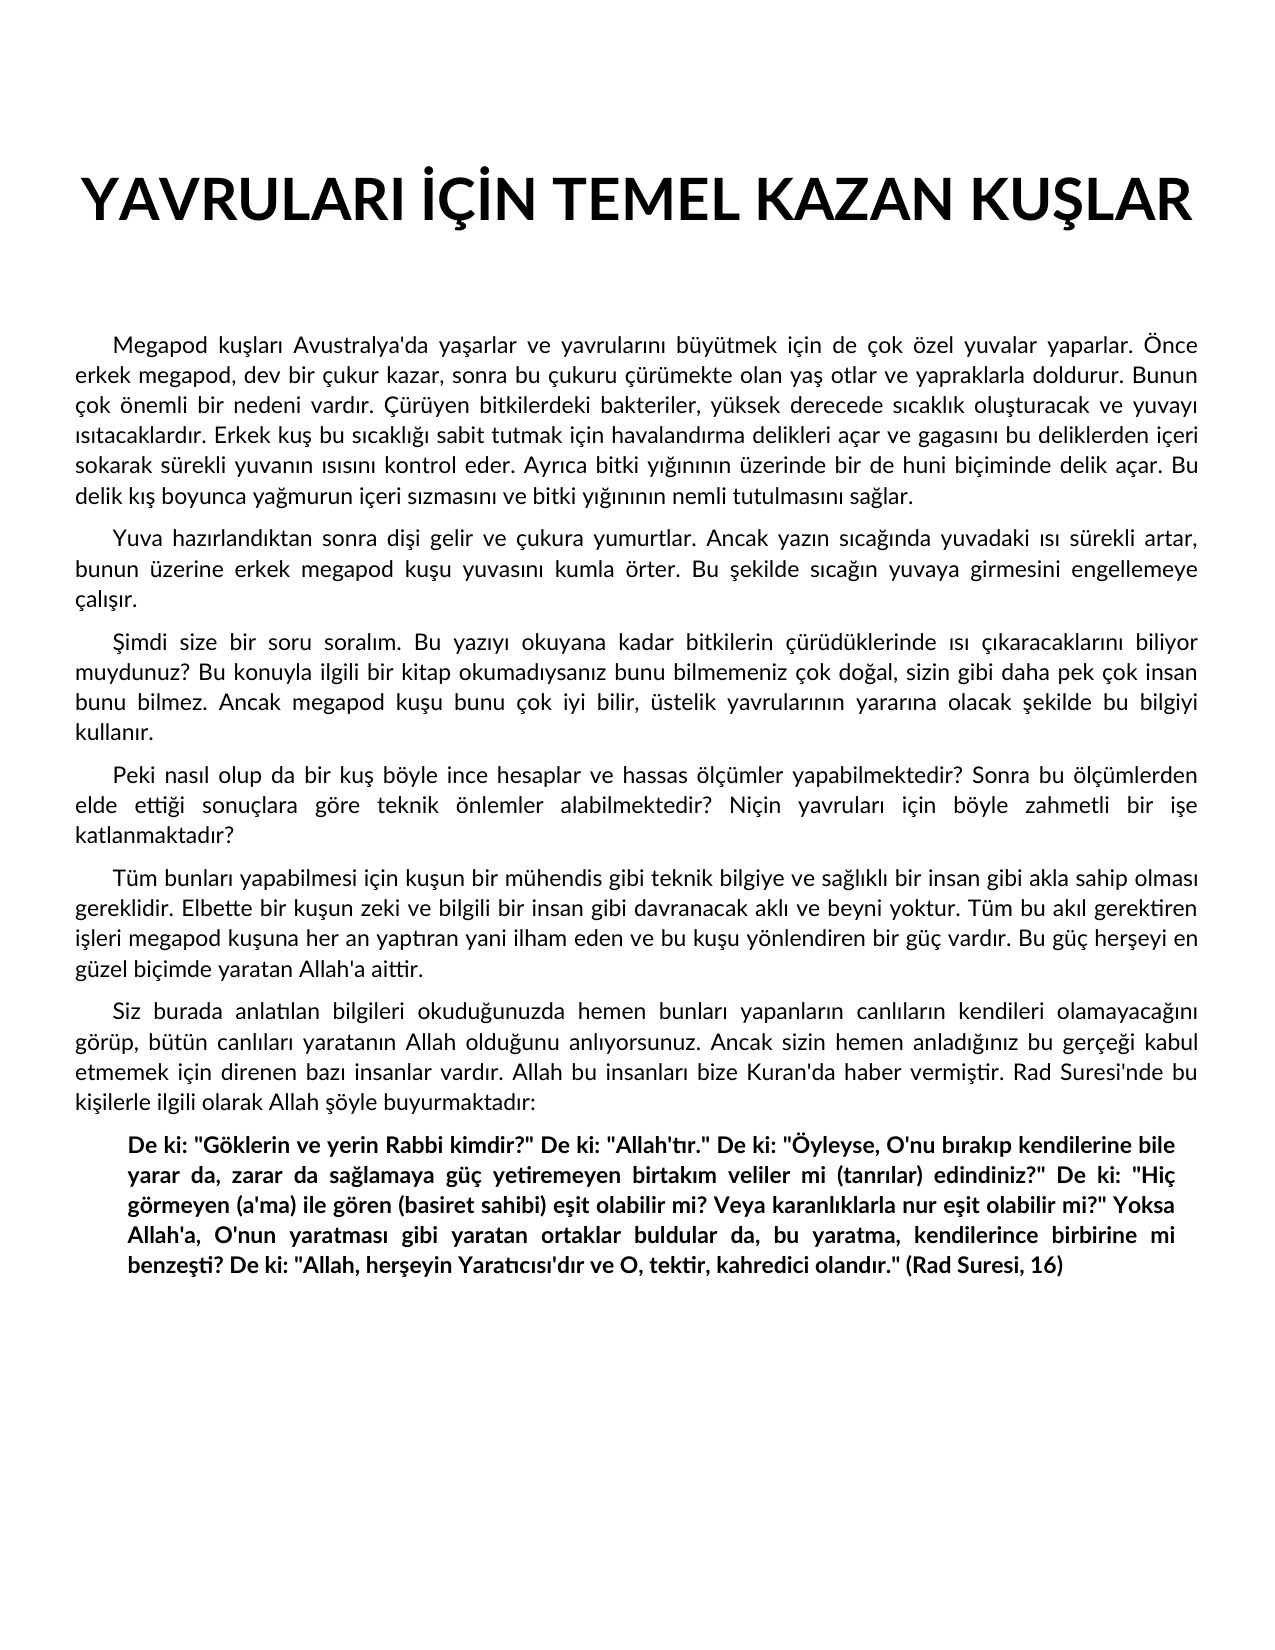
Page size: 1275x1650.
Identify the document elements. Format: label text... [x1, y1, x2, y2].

text Şimdi size bir soru soralım. Bu yazıyı okuyana kadar bitkilerin çürüdüklerinde ısı çıkaracaklarını biliyor muydunuz? Bu konuyla ilgili bir kitap okumadıysanız bunu bilmemeniz çok doğal, sizin gibi daha pek çok insan bunu bilmez. Ancak megapod kuşu bunu çok iyi bilir, üstelik yavrularının yararına olacak şekilde bu bilgiyi kullanır. [75, 627, 1200, 745]
text De ki: "Göklerin ve yerin Rabbi kimdir?" De ki: "Allah'tır." De ki: "Öyleyse, O'nu bırakıp kendilerine bile yarar da, zarar da sağlamaya güç yetiremeyen birtakım veliler mi (tanrılar) edindiniz?" De ki: "Hiç görmeyen (a'ma) ile gören (basiret sahibi) eşit olabilir mi? Veya karanlıklarla nur eşit olabilir mi?" Yoksa Allah'a, O'nun yaratması gibi yaratan ortaklar buldular da, bu yaratma, kendilerince birbirine mi benzeşti? De ki: "Allah, herşeyin Yaratıcısı'dır ve O, tektir, kahredici olandır." (Rad Suresi, 16) [127, 1130, 1177, 1279]
text Megapod kuşları Avustralya'da yaşarlar ve yavrularını büyütmek için de çok özel yuvalar yaparlar. Önce erkek megapod, dev bir çukur kazar, sonra bu çukuru çürümekte olan yaş otlar ve yapraklarla doldurur. Bunun çok önemli bir nedeni vardır. Çürüyen bitkilerdeki bakteriler, yüksek derecede sıcaklık oluşturacak ve yuvayı ısıtacaklardır. Erkek kuş bu sıcaklığı sabit tutmak için havalandırma delikleri açar ve gagasını bu deliklerden içeri sokarak sürekli yuvanın ısısını kontrol eder. Ayrıca bitki yığınının üzerinde bir de huni biçiminde delik açar. Bu delik kış boyunca yağmurun içeri sızmasını ve bitki yığınının nemli tutulmasını sağlar. [75, 330, 1200, 509]
text Yuva hazırlandıktan sonra dişi gelir ve çukura yumurtlar. Ancak yazın sıcağında yuvadaki ısı sürekli artar, bunun üzerine erkek megapod kuşu yuvasını kumla örter. Bu şekilde sıcağın yuvaya girmesini engellemeye çalışır. [75, 524, 1200, 612]
text Peki nasıl olup da bir kuş böyle ince hesaplar ve hassas ölçümler yapabilmektedir? Sonra bu ölçümlerden elde ettiği sonuçlara göre teknik önlemler alabilmektedir? Niçin yavruları için böyle zahmetli bir işe katlanmaktadır? [75, 761, 1200, 848]
text Tüm bunları yapabilmesi için kuşun bir mühendis gibi teknik bilgiye ve sağlıklı bir insan gibi akla sahip olması gereklidir. Elbette bir kuşun zeki ve bilgili bir insan gibi davranacak aklı ve beyni yoktur. Tüm bu akıl gerektiren işleri megapod kuşuna her an yaptıran yani ilham eden ve bu kuşu yönlendiren bir güç vardır. Bu güç herşeyi en güzel biçimde yaratan Allah'a aittir. [75, 864, 1200, 982]
subtitle YAVRULARI İÇİN TEMEL KAZAN KUŞLAR [75, 162, 1200, 232]
text Siz burada anlatılan bilgileri okuduğunuzda hemen bunları yapanların canlıların kendileri olamayacağını görüp, bütün canlıları yaratanın Allah olduğunu anlıyorsunuz. Ancak sizin hemen anladığınız bu gerçeği kabul etmemek için direnen bazı insanlar vardır. Allah bu insanları bize Kuran'da haber vermiştir. Rad Suresi'nde bu kişilerle ilgili olarak Allah şöyle buyurmaktadır: [75, 997, 1200, 1115]
